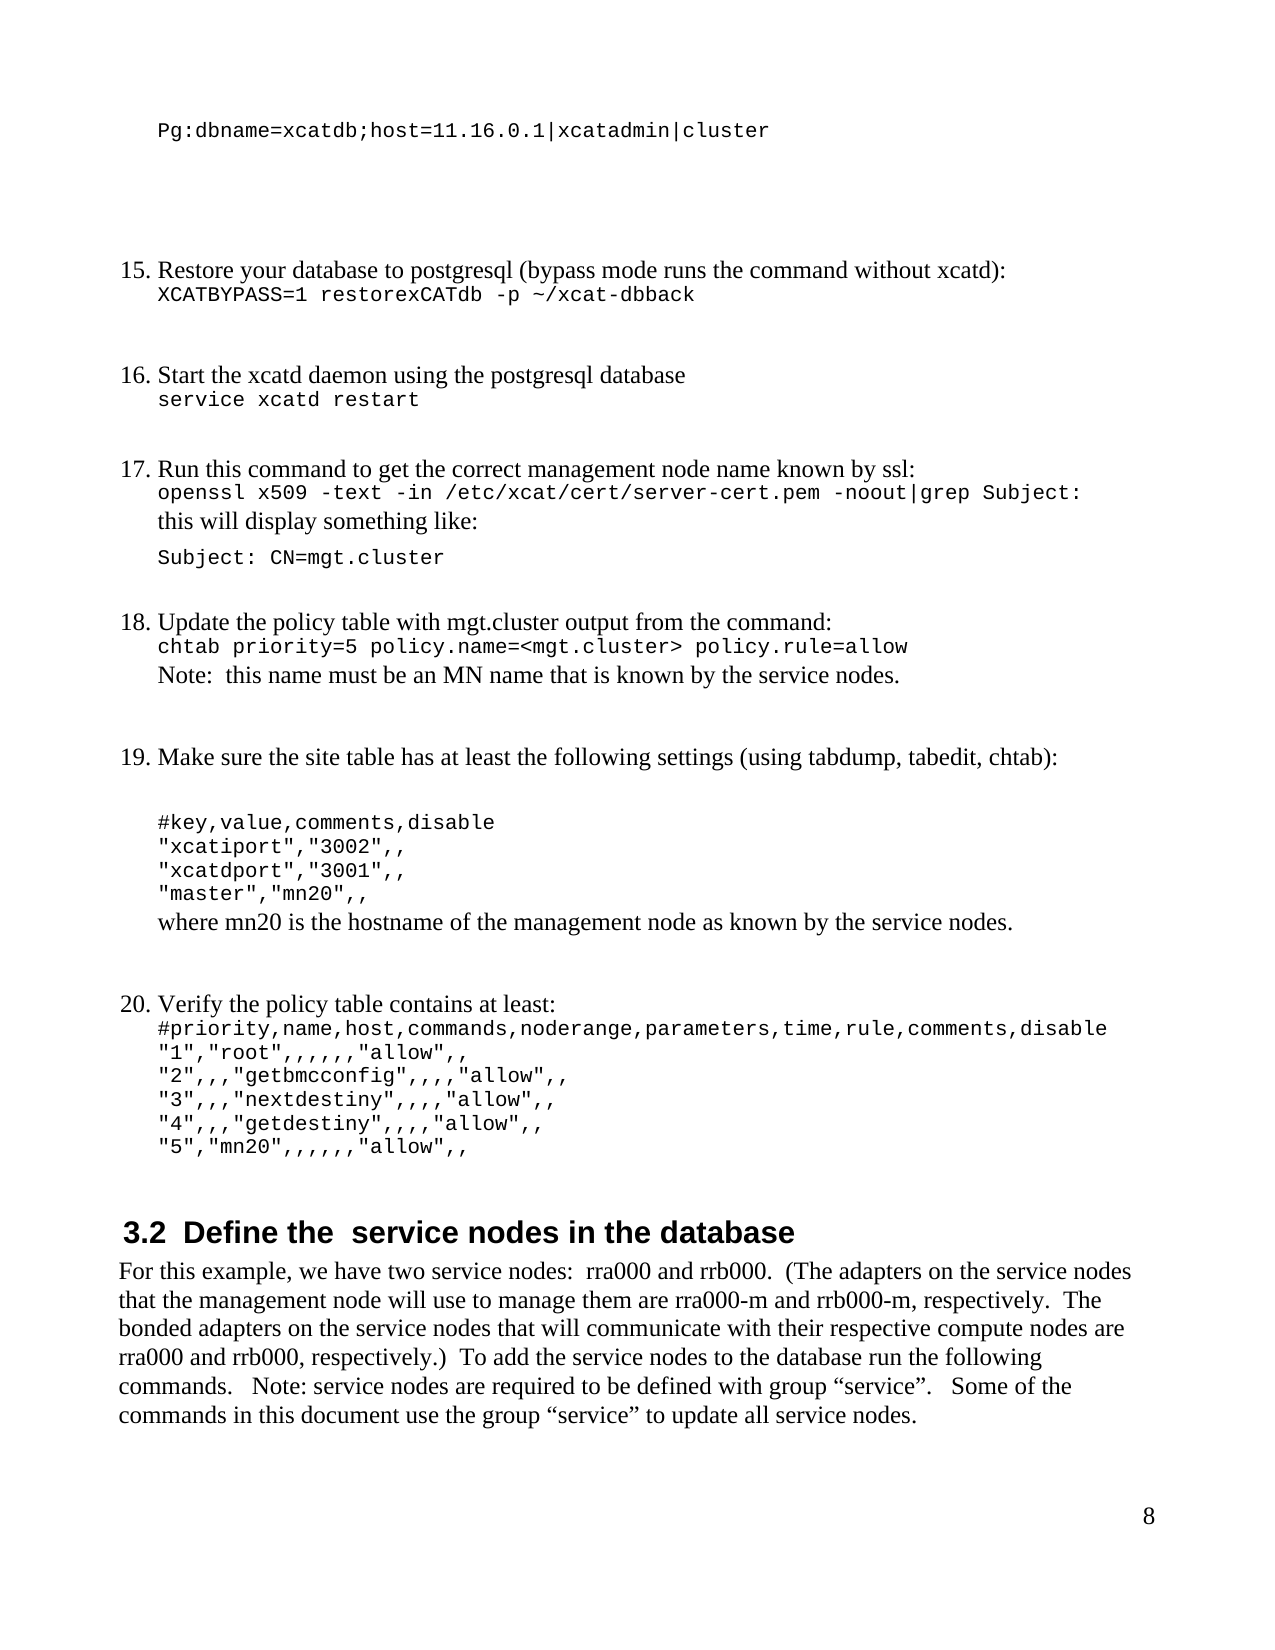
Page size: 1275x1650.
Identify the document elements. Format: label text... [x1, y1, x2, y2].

text #key,value,comments,disable [157, 812, 1155, 836]
text service xcatd restart [157, 389, 1155, 412]
text "xcatdport","3001",, [157, 860, 1155, 883]
list Restore your database to postgresql (bypass mode runs the command without xcatd): [120, 255, 1155, 284]
text Pg:dbname=xcatdb;host=11.16.0.1|xcatadmin|cluster [157, 120, 1155, 144]
text where mn20 is the hostname of the management node as known by the service nodes. [157, 907, 1155, 936]
list Make sure the site table has at least the following settings (using tabdump, tabedit, chtab): [120, 742, 1155, 771]
text #priority,name,host,commands,noderange,parameters,time,rule,comments,disable [157, 1018, 1155, 1042]
text this will display something like: [157, 506, 1155, 535]
list Start the xcatd daemon using the postgresql database [120, 360, 1155, 389]
text "master","mn20",, [157, 883, 1155, 907]
text "xcatiport","3002",, [157, 836, 1155, 860]
text For this example, we have two service nodes: rra000 and rrb000. (The adapters on the service nodes that the management node will use to manage them are rra000-m and rrb000-m, respectively. The bonded adapters on the service nodes that will communicate with their respective compute nodes are rra000 and rrb000, respectively.) To add the service nodes to the database run the following commands. Note: service nodes are required to be defined with group “service”. Some of the commands in this document use the group “service” to update all service nodes. [118, 1256, 1155, 1428]
text "3",,,"nextdestiny",,,,"allow",, [157, 1089, 1155, 1113]
list Verify the policy table contains at least: [120, 989, 1155, 1018]
subtitle Define the service nodes in the database [123, 1214, 1155, 1250]
text "5","mn20",,,,,,"allow",, [157, 1136, 1155, 1160]
text openssl x509 -text -in /etc/xcat/cert/server-cert.pem -noout|grep Subject: [157, 482, 1155, 506]
text Note: this name must be an MN name that is known by the service nodes. [157, 660, 1155, 689]
text "1","root",,,,,,"allow",, [157, 1042, 1155, 1066]
text "2",,,"getbmcconfig",,,,"allow",, [157, 1066, 1155, 1089]
text chtab priority=5 policy.name=<mgt.cluster> policy.rule=allow [157, 636, 1155, 660]
text "4",,,"getdestiny",,,,"allow",, [157, 1113, 1155, 1136]
list Run this command to get the correct management node name known by ssl: [120, 454, 1155, 482]
list Update the policy table with mgt.cluster output from the command: [120, 607, 1155, 636]
text XCATBYPASS=1 restorexCATdb -p ~/xcat-dbback [157, 284, 1155, 307]
text Subject: CN=mgt.cluster [157, 547, 1155, 571]
